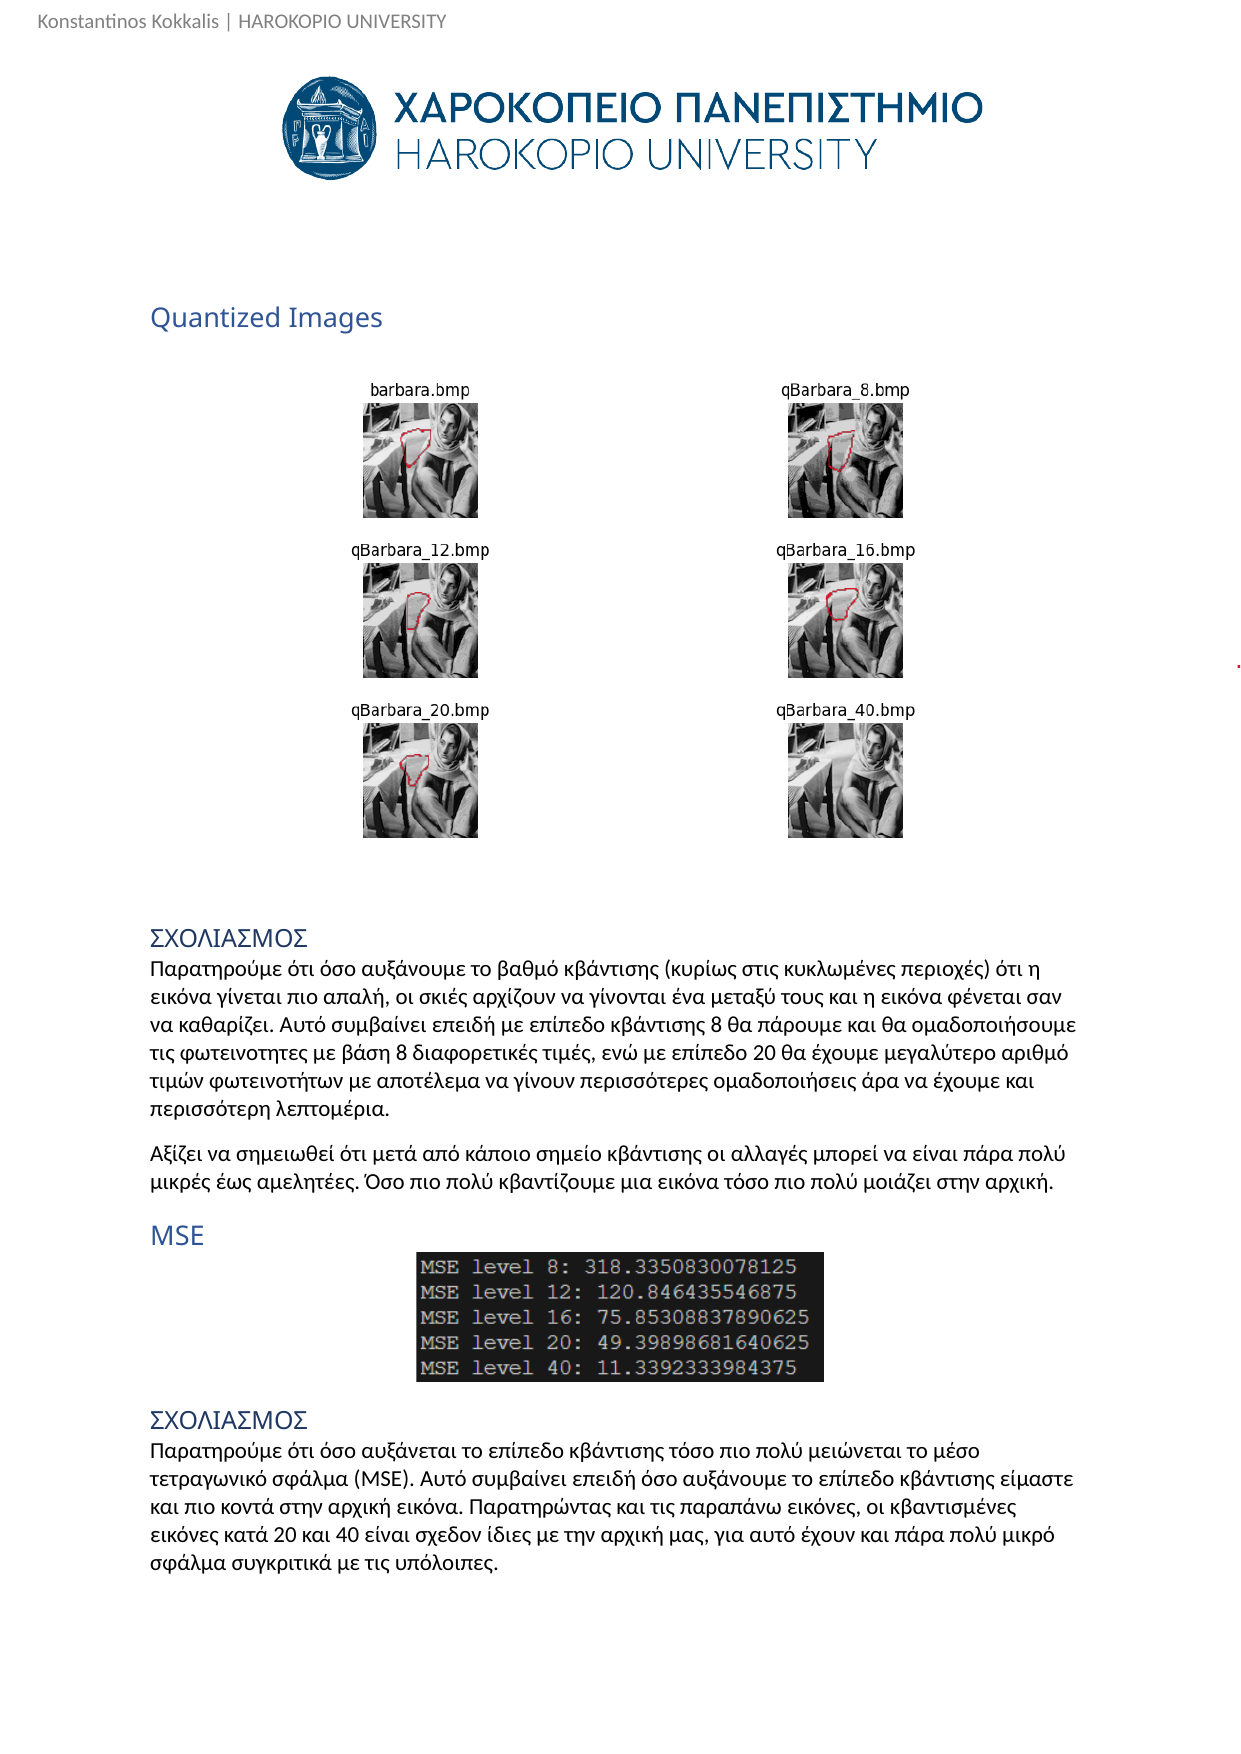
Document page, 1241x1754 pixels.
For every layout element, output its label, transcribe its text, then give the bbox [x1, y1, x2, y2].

subtitle MSE [150, 1216, 1090, 1253]
subtitle Quantized Images [150, 298, 1090, 335]
text Αξίζει να σημειωθεί ότι μετά από κάποιο σημείο κβάντισης οι αλλαγές μπορεί να είναι πάρα πολύ μικρές έως αμελητέες. Όσο πιο πολύ κβαντίζουμε μια εικόνα τόσο πιο πολύ μοιάζει στην αρχική. [150, 1139, 1090, 1195]
subtitle ΣΧΟΛΙΑΣΜΟΣ [150, 920, 1090, 954]
text Παρατηρούμε ότι όσο αυξάνουμε το βαθμό κβάντισης (κυρίως στις κυκλωμένες περιοχές) ότι η εικόνα γίνεται πιο απαλή, οι σκιές αρχίζουν να γίνονται ένα μεταξύ τους και η εικόνα φένεται σαν να καθαρίζει. Αυτό συμβαίνει επειδή με επίπεδο κβάντισης 8 θα πάρουμε και θα ομαδοποιήσουμε τις φωτεινοτητες με βάση 8 διαφορετικές τιμές, ενώ με επίπεδο 20 θα έχουμε μεγαλύτερο αριθμό τιμών φωτεινοτήτων με αποτέλεμα να γίνουν περισσότερες ομαδοποιήσεις άρα να έχουμε και περισσότερη λεπτομέρια. [150, 954, 1090, 1122]
text Παρατηρούμε ότι όσο αυξάνεται το επίπεδο κβάντισης τόσο πιο πολύ μειώνεται το μέσο τετραγωνικό σφάλμα (MSE). Αυτό συμβαίνει επειδή όσο αυξάνουμε το επίπεδο κβάντισης είμαστε και πιο κοντά στην αρχική εικόνα. Παρατηρώντας και τις παραπάνω εικόνες, οι κβαντισμένες εικόνες κατά 20 και 40 είναι σχεδον ίδιες με την αρχική μας, για αυτό έχουν και πάρα πολύ μικρό σφάλμα συγκριτικά με τις υπόλοιπες. [150, 1436, 1090, 1577]
subtitle ΣΧΟΛΙΑΣΜΟΣ [150, 1402, 1090, 1436]
